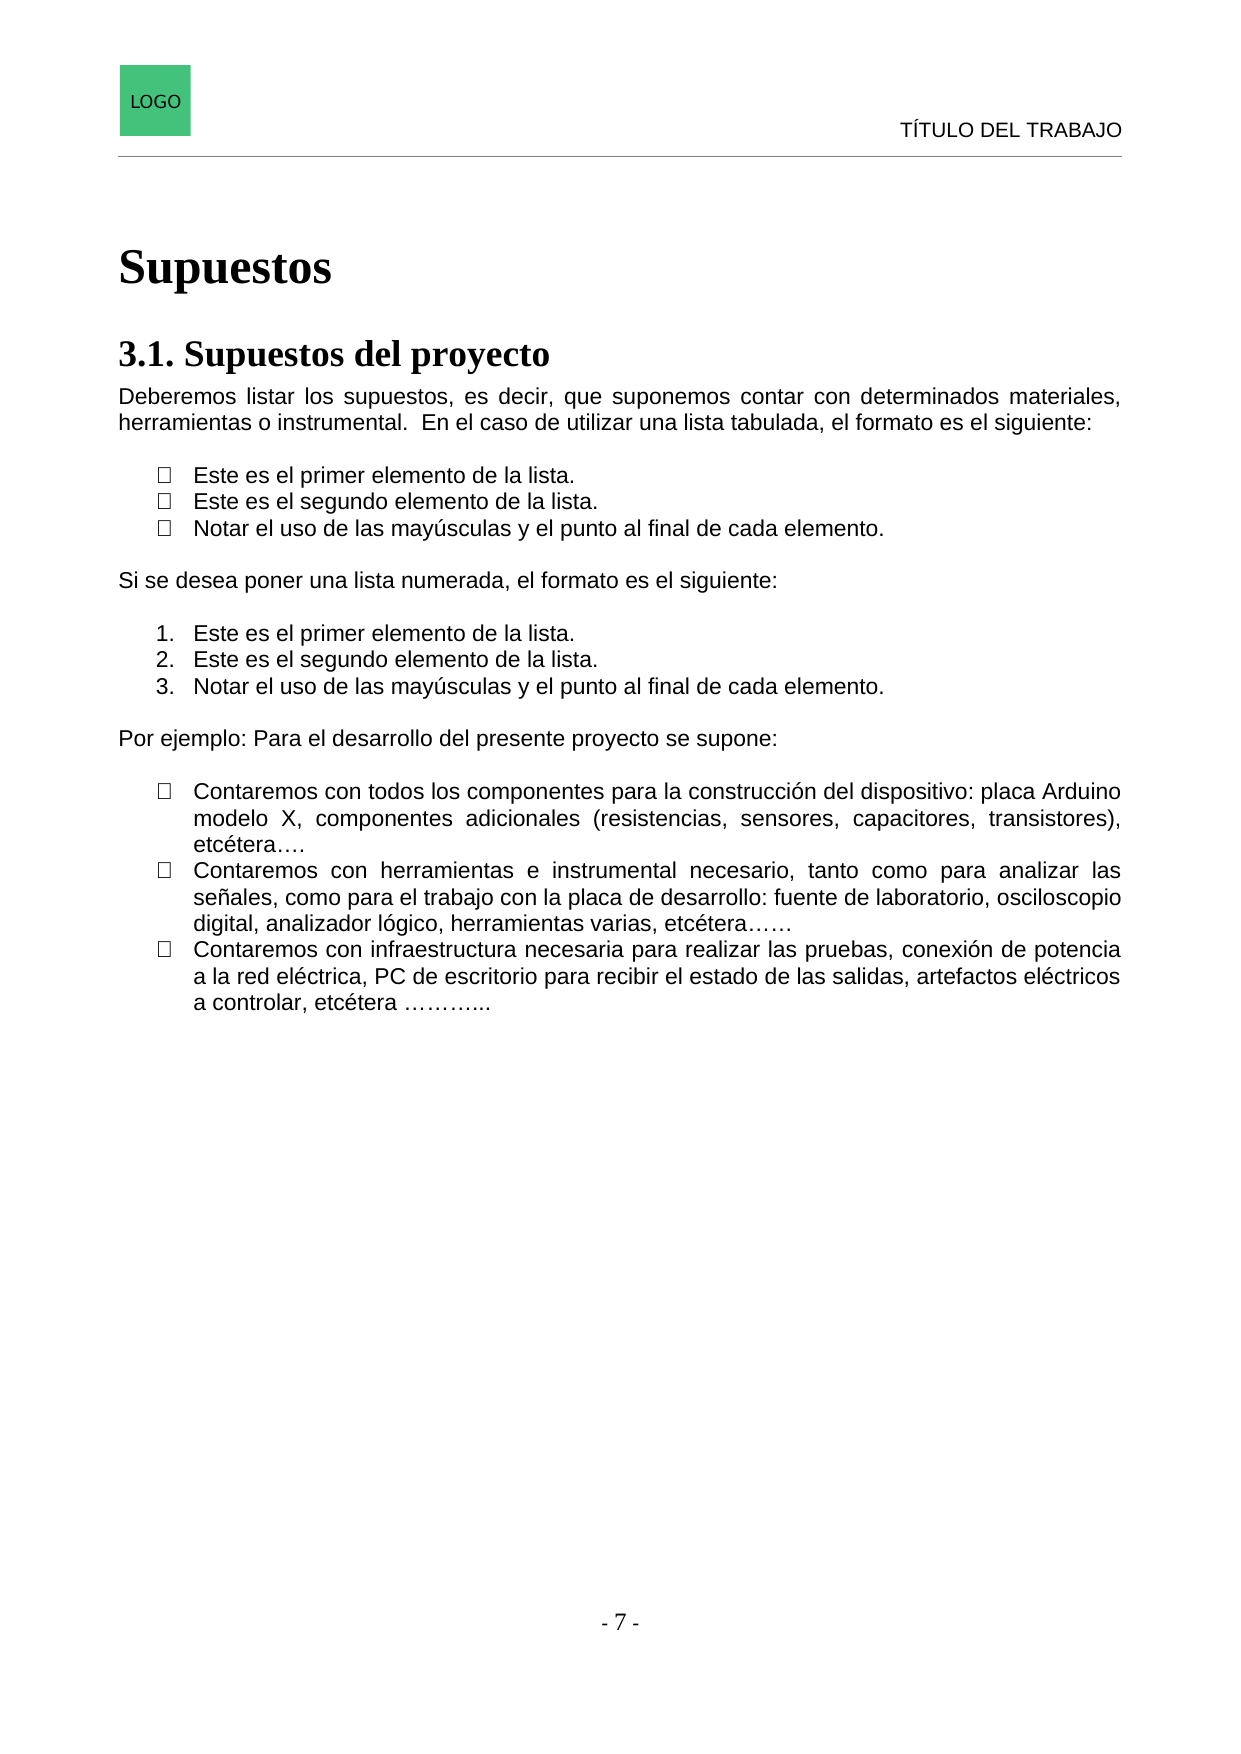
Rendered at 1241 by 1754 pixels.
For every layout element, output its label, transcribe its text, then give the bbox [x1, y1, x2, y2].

picture [119, 65, 191, 136]
list Este es el primer elemento de la lista. [156, 462, 1122, 488]
text Por ejemplo: Para el desarrollo del presente proyecto se supone: [118, 725, 1122, 752]
subtitle 3.1. Supuestos del proyecto [118, 331, 1122, 374]
list Notar el uso de las mayúsculas y el punto al final de cada elemento. [156, 514, 1122, 541]
list Este es el segundo elemento de la lista. [156, 488, 1122, 514]
list Contaremos con herramientas e instrumental necesario, tanto como para analizar las señales, como para el trabajo con la placa de desarrollo: fuente de laboratorio, osciloscopio digital, analizador lógico, herramientas varias, etcétera…… [156, 857, 1122, 936]
list Este es el segundo elemento de la lista. [156, 646, 1122, 673]
list Contaremos con infraestructura necesaria para realizar las pruebas, conexión de potencia a la red eléctrica, PC de escritorio para recibir el estado de las salidas, artefactos eléctricos a controlar, etcétera ………... [156, 936, 1122, 1015]
list Notar el uso de las mayúsculas y el punto al final de cada elemento. [156, 673, 1122, 699]
subtitle Supuestos [118, 236, 1122, 294]
list Este es el primer elemento de la lista. [156, 620, 1122, 646]
list Contaremos con todos los componentes para la construcción del dispositivo: placa Arduino modelo X, componentes adicionales (resistencias, sensores, capacitores, transistores), etcétera…. [156, 778, 1122, 857]
text Deberemos listar los supuestos, es decir, que suponemos contar con determinados materiales, herramientas o instrumental. En el caso de utilizar una lista tabulada, el formato es el siguiente: [118, 383, 1122, 436]
text Si se desea poner una lista numerada, el formato es el siguiente: [118, 567, 1122, 594]
